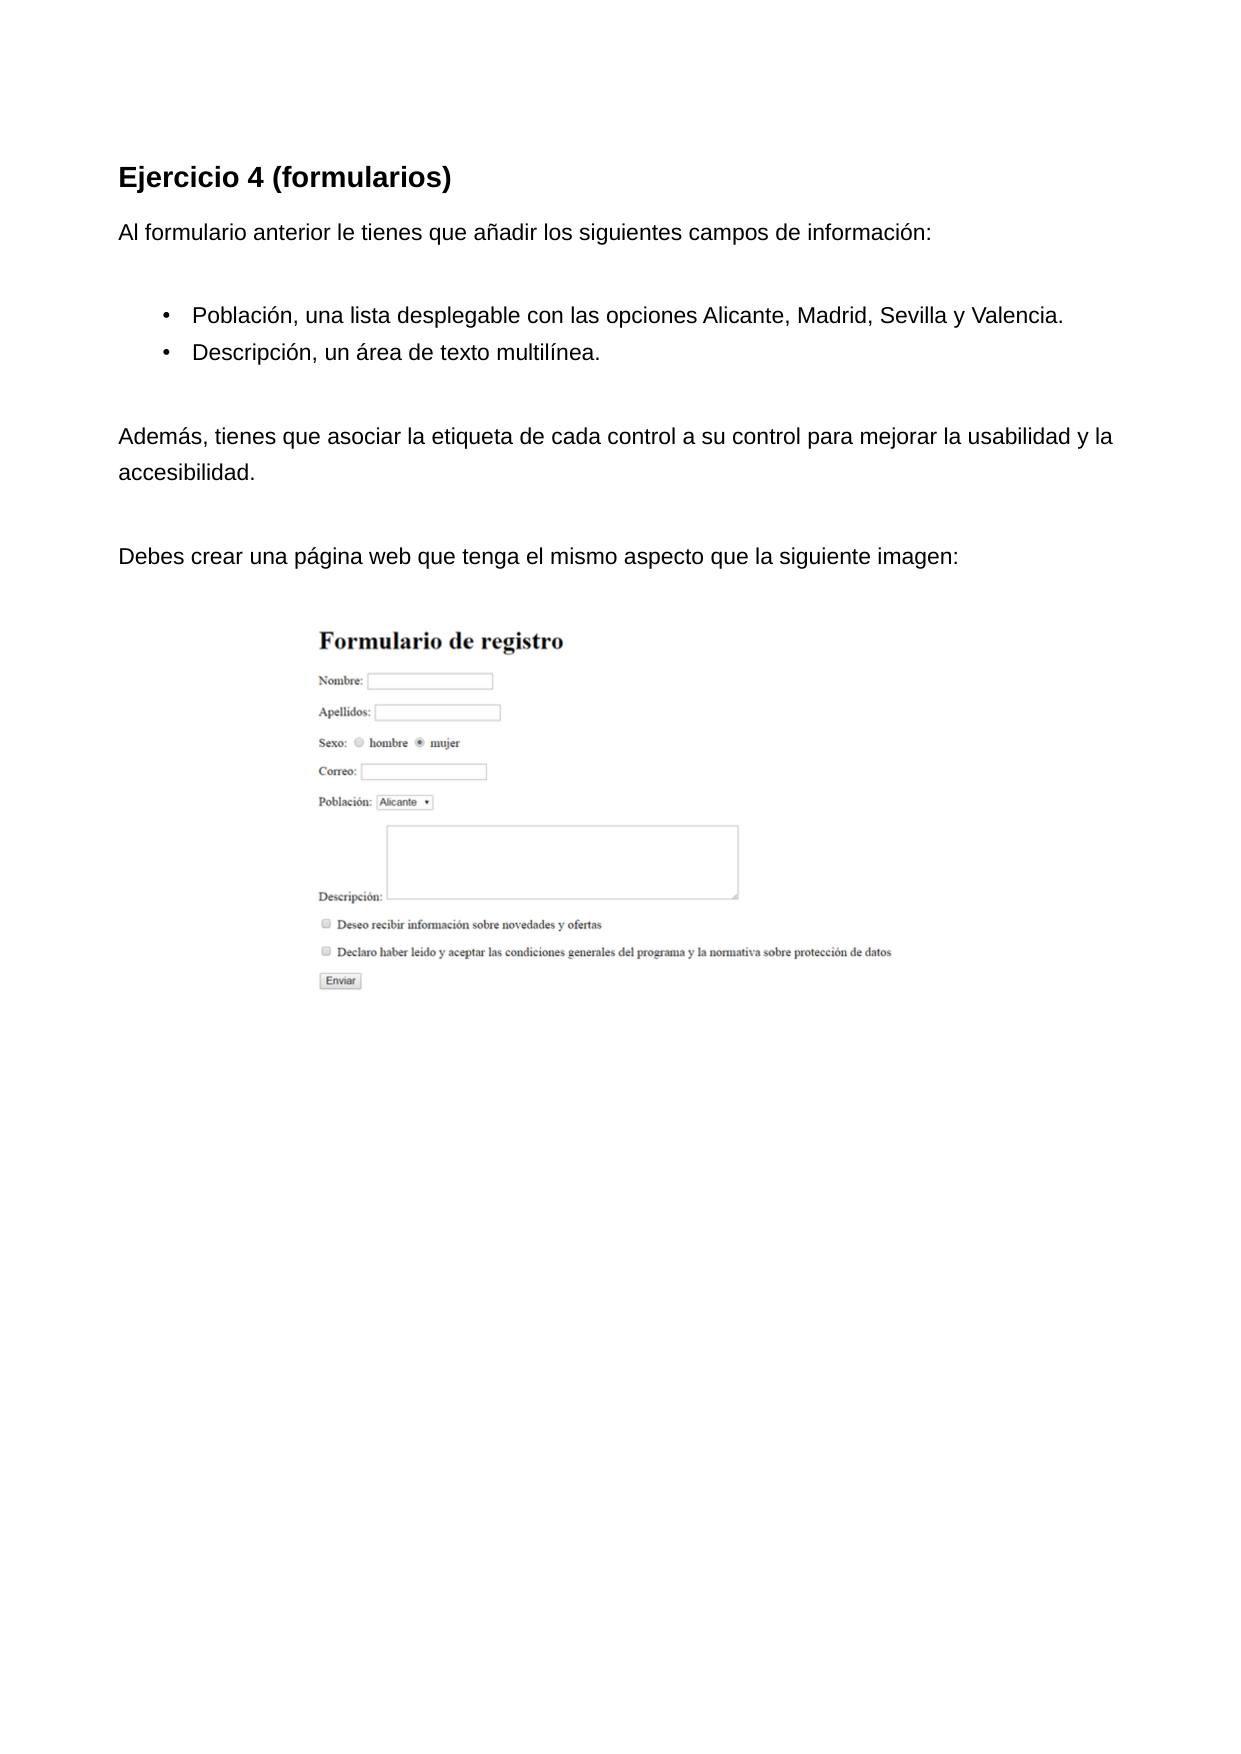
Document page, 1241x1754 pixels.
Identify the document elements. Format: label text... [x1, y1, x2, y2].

subtitle Ejercicio 4 (formularios) [118, 160, 1122, 193]
list Población, una lista desplegable con las opciones Alicante, Madrid, Sevilla y Valencia. [162, 302, 1122, 329]
text Al formulario anterior le tienes que añadir los siguientes campos de información: [118, 218, 1122, 245]
text Debes crear una página web que tenga el mismo aspecto que la siguiente imagen: [118, 543, 1122, 569]
list Descripción, un área de texto multilínea. [162, 339, 1122, 365]
text Además, tienes que asociar la etiqueta de cada control a su control para mejorar la usabilidad y la accesibilidad. [118, 423, 1122, 486]
picture [313, 627, 927, 1012]
